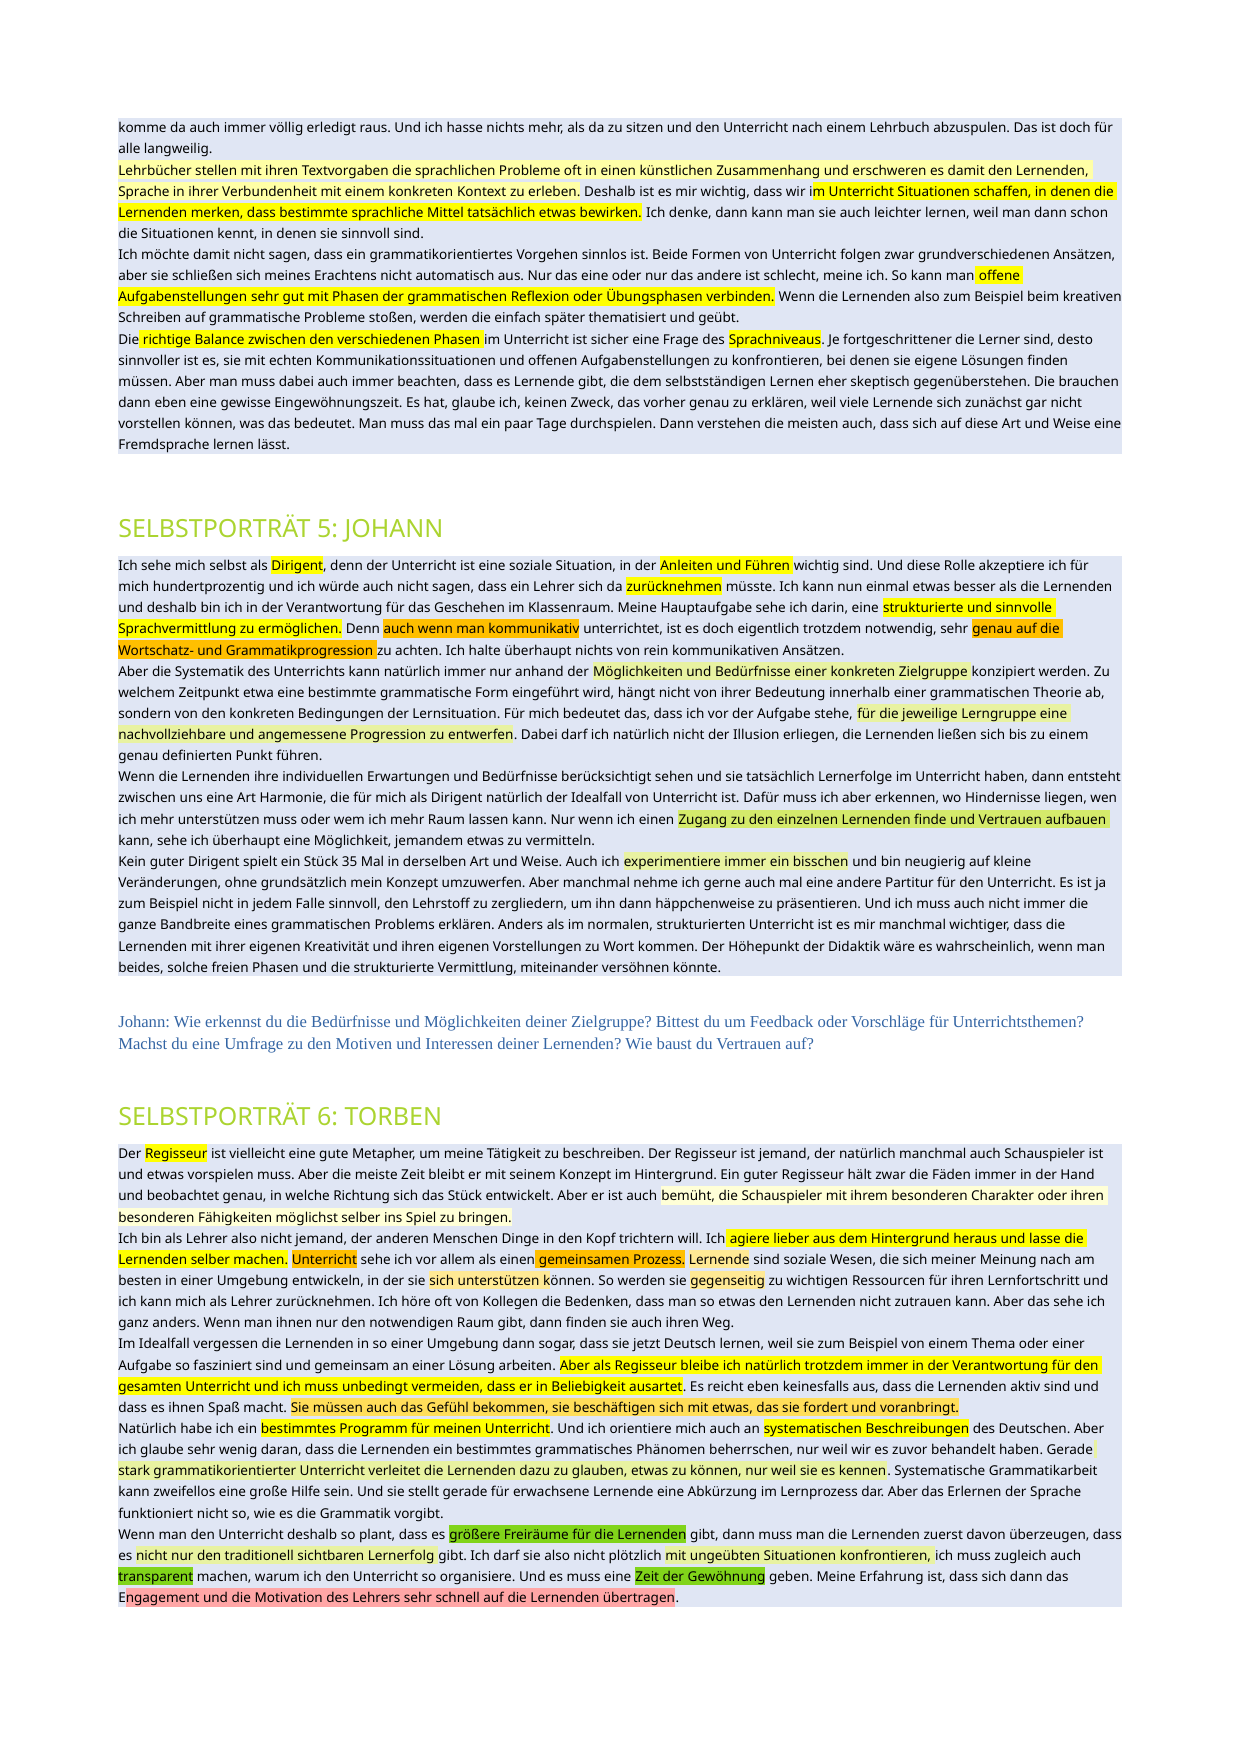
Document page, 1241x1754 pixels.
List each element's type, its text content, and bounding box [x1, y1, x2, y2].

text Wenn man den Unterricht deshalb so plant, dass es größere Freiräume für die Lernenden gibt, dann muss man die Lernenden zuerst davon überzeugen, dass es nicht nur den traditionell sichtbaren Lernerfolg gibt. Ich darf sie also nicht plötzlich mit ungeübten Situationen konfrontieren, ich muss zugleich auch transparent machen, warum ich den Unterricht so organisiere. Und es muss eine Zeit der Gewöhnung geben. Meine Erfahrung ist, dass sich dann das Engagement und die Motivation des Lehrers sehr schnell auf die Lernenden übertragen. [118, 1525, 1122, 1607]
subtitle SELBSTPORTRÄT 6: TORBEN [118, 1098, 1122, 1133]
subtitle SELBSTPORTRÄT 5: JOHANN [118, 510, 1122, 544]
text Die richtige Balance zwischen den verschiedenen Phasen im Unterricht ist sicher eine Frage des Sprachniveaus. Je fortgeschrittener die Lerner sind, desto sinnvoller ist es, sie mit echten Kommunikationssituationen und offenen Aufgabenstellungen zu konfrontieren, bei denen sie eigene Lösungen finden müssen. Aber man muss dabei auch immer beachten, dass es Lernende gibt, die dem selbstständigen Lernen eher skeptisch gegenüberstehen. Die brauchen dann eben eine gewisse Eingewöhnungszeit. Es hat, glaube ich, keinen Zweck, das vorher genau zu erklären, weil viele Lernende sich zunächst gar nicht vorstellen können, was das bedeutet. Man muss das mal ein paar Tage durchspielen. Dann verstehen die meisten auch, dass sich auf diese Art und Weise eine Fremdsprache lernen lässt. [118, 329, 1122, 454]
text Johann: Wie erkennst du die Bedürfnisse und Möglichkeiten deiner Zielgruppe? Bittest du um Feedback oder Vorschläge für Unterrichtsthemen? Machst du eine Umfrage zu den Motiven und Interessen deiner Lernenden? Wie baust du Vertrauen auf? [118, 1012, 1122, 1053]
text Aber die Systematik des Unterrichts kann natürlich immer nur anhand der Möglichkeiten und Bedürfnisse einer konkreten Zielgruppe konzipiert werden. Zu welchem Zeitpunkt etwa eine bestimmte grammatische Form eingeführt wird, hängt nicht von ihrer Bedeutung innerhalb einer grammatischen Theorie ab, sondern von den konkreten Bedingungen der Lernsituation. Für mich bedeutet das, dass ich vor der Aufgabe stehe, für die jeweilige Lerngruppe eine nachvollziehbare und angemessene Progression zu entwerfen. Dabei darf ich natürlich nicht der Illusion erliegen, die Lernenden ließen sich bis zu einem genau definierten Punkt führen. [118, 662, 1122, 764]
text Natürlich habe ich ein bestimmtes Programm für meinen Unterricht. Und ich orientiere mich auch an systematischen Beschreibungen des Deutschen. Aber ich glaube sehr wenig daran, dass die Lernenden ein bestimmtes grammatisches Phänomen beherrschen, nur weil wir es zuvor behandelt haben. Gerade stark grammatikorientierter Unterricht verleitet die Lernenden dazu zu glauben, etwas zu können, nur weil sie es kennen. Systematische Grammatikarbeit kann zweifellos eine große Hilfe sein. Und sie stellt gerade für erwachsene Lernende eine Abkürzung im Lernprozess dar. Aber das Erlernen der Sprache funktioniert nicht so, wie es die Grammatik vorgibt. [118, 1419, 1122, 1522]
text Im Idealfall vergessen die Lernenden in so einer Umgebung dann sogar, dass sie jetzt Deutsch lernen, weil sie zum Beispiel von einem Thema oder einer Aufgabe so fasziniert sind und gemeinsam an einer Lösung arbeiten. Aber als Regisseur bleibe ich natürlich trotzdem immer in der Verantwortung für den gesamten Unterricht und ich muss unbedingt vermeiden, dass er in Beliebigkeit ausartet. Es reicht eben keinesfalls aus, dass die Lernenden aktiv sind und dass es ihnen Spaß macht. Sie müssen auch das Gefühl bekommen, sie beschäftigen sich mit etwas, das sie fordert und voranbringt. [118, 1334, 1122, 1416]
text komme da auch immer völlig erledigt raus. Und ich hasse nichts mehr, als da zu sitzen und den Unterricht nach einem Lehrbuch abzuspulen. Das ist doch für alle langweilig. [118, 118, 1122, 158]
text Wenn die Lernenden ihre individuellen Erwartungen und Bedürfnisse berücksichtigt sehen und sie tatsächlich Lernerfolge im Unterricht haben, dann entsteht zwischen uns eine Art Harmonie, die für mich als Dirigent natürlich der Idealfall von Unterricht ist. Dafür muss ich aber erkennen, wo Hindernisse liegen, wen ich mehr unterstützen muss oder wem ich mehr Raum lassen kann. Nur wenn ich einen Zugang zu den einzelnen Lernenden finde und Vertrauen aufbauen kann, sehe ich überhaupt eine Möglichkeit, jemandem etwas zu vermitteln. [118, 767, 1122, 849]
text Der Regisseur ist vielleicht eine gute Metapher, um meine Tätigkeit zu beschreiben. Der Regisseur ist jemand, der natürlich manchmal auch Schauspieler ist und etwas vorspielen muss. Aber die meiste Zeit bleibt er mit seinem Konzept im Hintergrund. Ein guter Regisseur hält zwar die Fäden immer in der Hand und beobachtet genau, in welche Richtung sich das Stück entwickelt. Aber er ist auch bemüht, die Schauspieler mit ihrem besonderen Charakter oder ihren besonderen Fähigkeiten möglichst selber ins Spiel zu bringen. [118, 1144, 1122, 1226]
text Ich möchte damit nicht sagen, dass ein grammatikorientiertes Vorgehen sinnlos ist. Beide Formen von Unterricht folgen zwar grundverschiedenen Ansätzen, aber sie schließen sich meines Erachtens nicht automatisch aus. Nur das eine oder nur das andere ist schlecht, meine ich. So kann man offene Aufgabenstellungen sehr gut mit Phasen der grammatischen Reflexion oder Übungsphasen verbinden. Wenn die Lernenden also zum Beispiel beim kreativen Schreiben auf grammatische Probleme stoßen, werden die einfach später thematisiert und geübt. [118, 245, 1122, 327]
text Ich sehe mich selbst als Dirigent, denn der Unterricht ist eine soziale Situation, in der Anleiten und Führen wichtig sind. Und diese Rolle akzeptiere ich für mich hundertprozentig und ich würde auch nicht sagen, dass ein Lehrer sich da zurücknehmen müsste. Ich kann nun einmal etwas besser als die Lernenden und deshalb bin ich in der Verantwortung für das Geschehen im Klassenraum. Meine Hauptaufgabe sehe ich darin, eine strukturierte und sinnvolle Sprachvermittlung zu ermöglichen. Denn auch wenn man kommunikativ unterrichtet, ist es doch eigentlich trotzdem notwendig, sehr genau auf die Wortschatz- und Grammatikprogression zu achten. Ich halte überhaupt nichts von rein kommunikativen Ansätzen. [118, 556, 1122, 659]
text Ich bin als Lehrer also nicht jemand, der anderen Menschen Dinge in den Kopf trichtern will. Ich agiere lieber aus dem Hintergrund heraus und lasse die Lernenden selber machen. Unterricht sehe ich vor allem als einen gemeinsamen Prozess. Lernende sind soziale Wesen, die sich meiner Meinung nach am besten in einer Umgebung entwickeln, in der sie sich unterstützen können. So werden sie gegenseitig zu wichtigen Ressourcen für ihren Lernfortschritt und ich kann mich als Lehrer zurücknehmen. Ich höre oft von Kollegen die Bedenken, dass man so etwas den Lernenden nicht zutrauen kann. Aber das sehe ich ganz anders. Wenn man ihnen nur den notwendigen Raum gibt, dann finden sie auch ihren Weg. [118, 1229, 1122, 1332]
text Lehrbücher stellen mit ihren Textvorgaben die sprachlichen Probleme oft in einen künstlichen Zusammenhang und erschweren es damit den Lernenden, Sprache in ihrer Verbundenheit mit einem konkreten Kontext zu erleben. Deshalb ist es mir wichtig, dass wir im Unterricht Situationen schaffen, in denen die Lernenden merken, dass bestimmte sprachliche Mittel tatsächlich etwas bewirken. Ich denke, dann kann man sie auch leichter lernen, weil man dann schon die Situationen kennt, in denen sie sinnvoll sind. [118, 160, 1122, 242]
text Kein guter Dirigent spielt ein Stück 35 Mal in derselben Art und Weise. Auch ich experimentiere immer ein bisschen und bin neugierig auf kleine Veränderungen, ohne grundsätzlich mein Konzept umzuwerfen. Aber manchmal nehme ich gerne auch mal eine andere Partitur für den Unterricht. Es ist ja zum Beispiel nicht in jedem Falle sinnvoll, den Lehrstoff zu zergliedern, um ihn dann häppchenweise zu präsentieren. Und ich muss auch nicht immer die ganze Bandbreite eines grammatischen Problems erklären. Anders als im normalen, strukturierten Unterricht ist es mir manchmal wichtiger, dass die Lernenden mit ihrer eigenen Kreativität und ihren eigenen Vorstellungen zu Wort kommen. Der Höhepunkt der Didaktik wäre es wahrscheinlich, wenn man beides, solche freien Phasen und die strukturierte Vermittlung, miteinander versöhnen könnte. [118, 852, 1122, 976]
